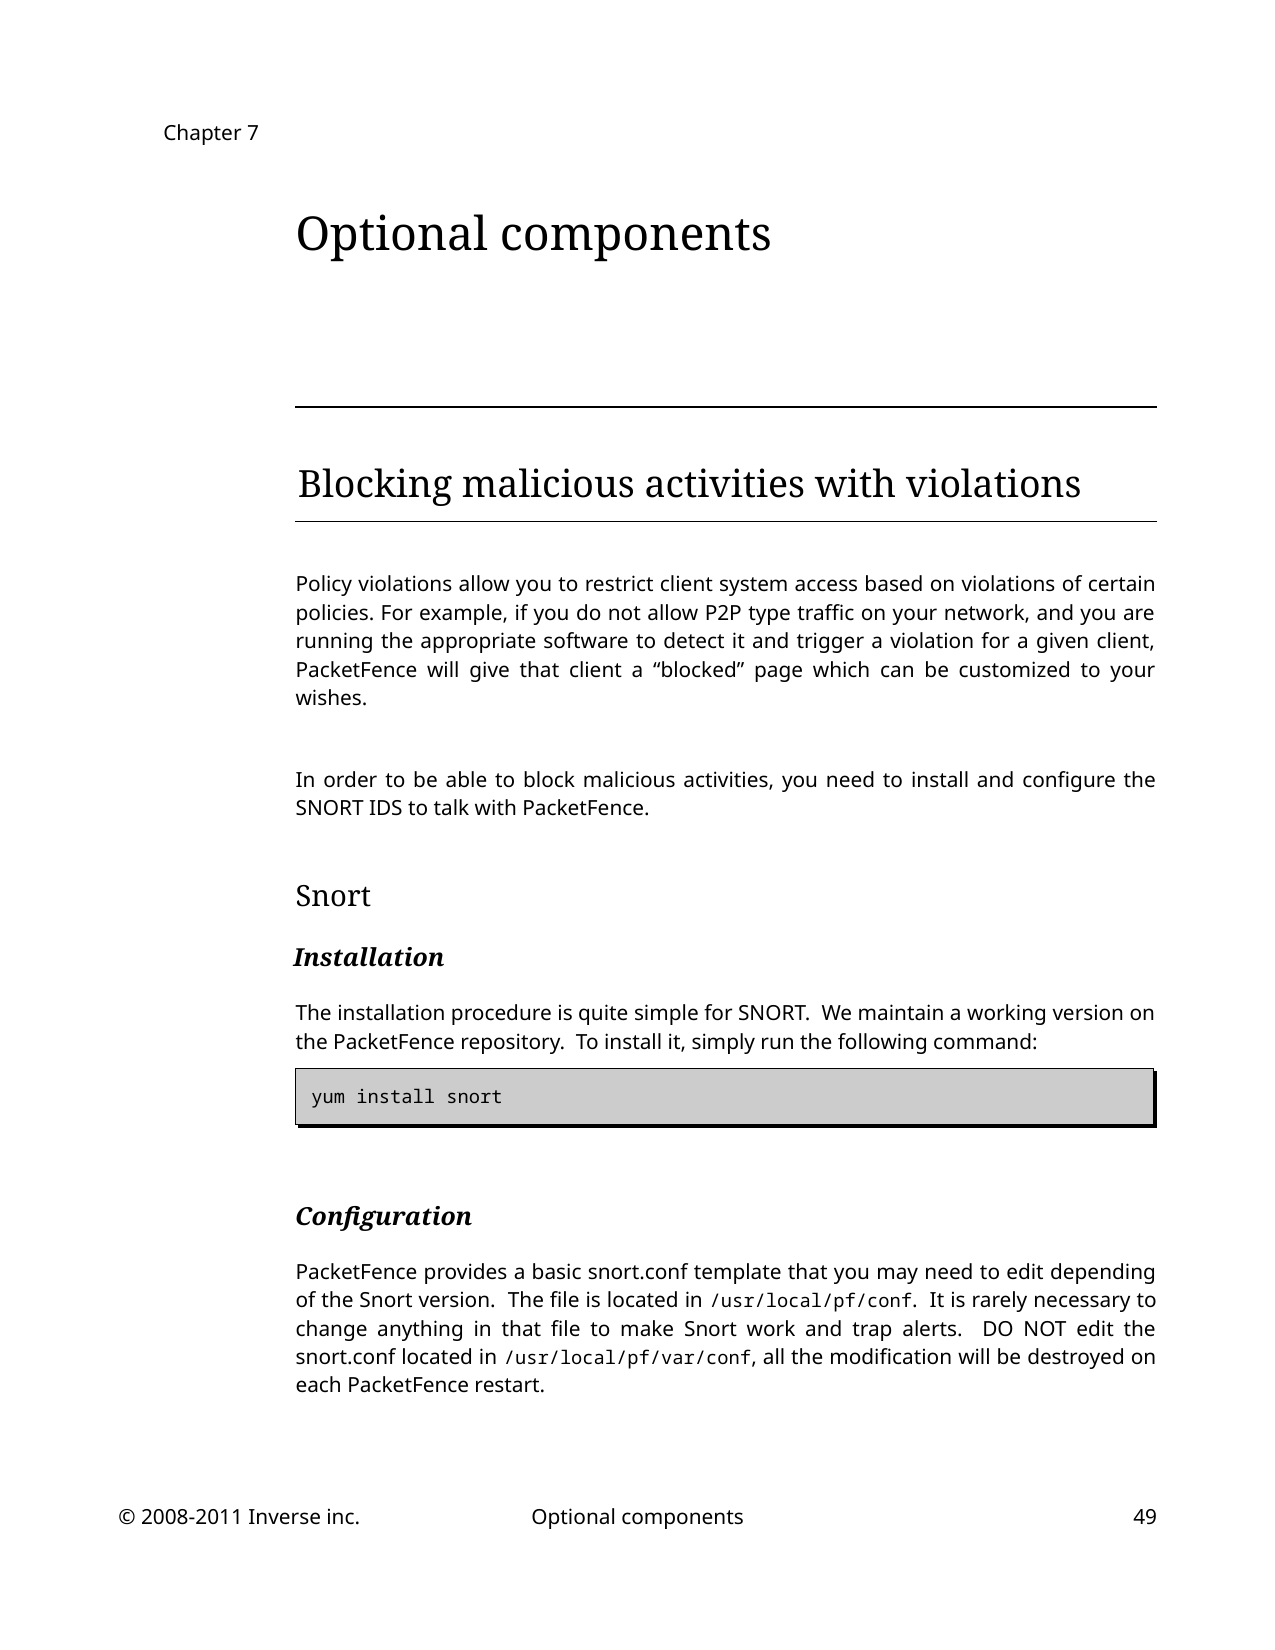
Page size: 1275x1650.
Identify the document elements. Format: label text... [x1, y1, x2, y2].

subtitle Snort [295, 875, 1157, 915]
text The installation procedure is quite simple for SNORT. We maintain a working version on the PacketFence repository. To install it, simply run the following command: [295, 998, 1157, 1055]
subtitle Optional components [295, 201, 1157, 406]
subtitle Installation [256, 940, 1157, 974]
text Policy violations allow you to restrict client system access based on violations of certain policies. For example, if you do not allow P2P type traffic on your network, and you are running the appropriate software to detect it and trigger a violation for a given client, PacketFence will give that client a “blocked” page which can be customized to your wishes. [295, 569, 1157, 712]
subtitle Configuration [257, 1198, 1157, 1232]
subtitle Blocking malicious activities with violations [295, 458, 1157, 521]
text yum install snort [296, 1069, 1153, 1124]
text PacketFence provides a basic snort.conf template that you may need to edit depending of the Snort version. The file is located in /usr/local/pf/conf. It is rarely necessary to change anything in that file to make Snort work and trap alerts. DO NOT edit the snort.conf located in /usr/local/pf/var/conf, all the modification will be destroyed on each PacketFence restart. [295, 1257, 1157, 1399]
text In order to be able to block malicious activities, you need to install and configure the SNORT IDS to talk with PacketFence. [295, 765, 1157, 822]
